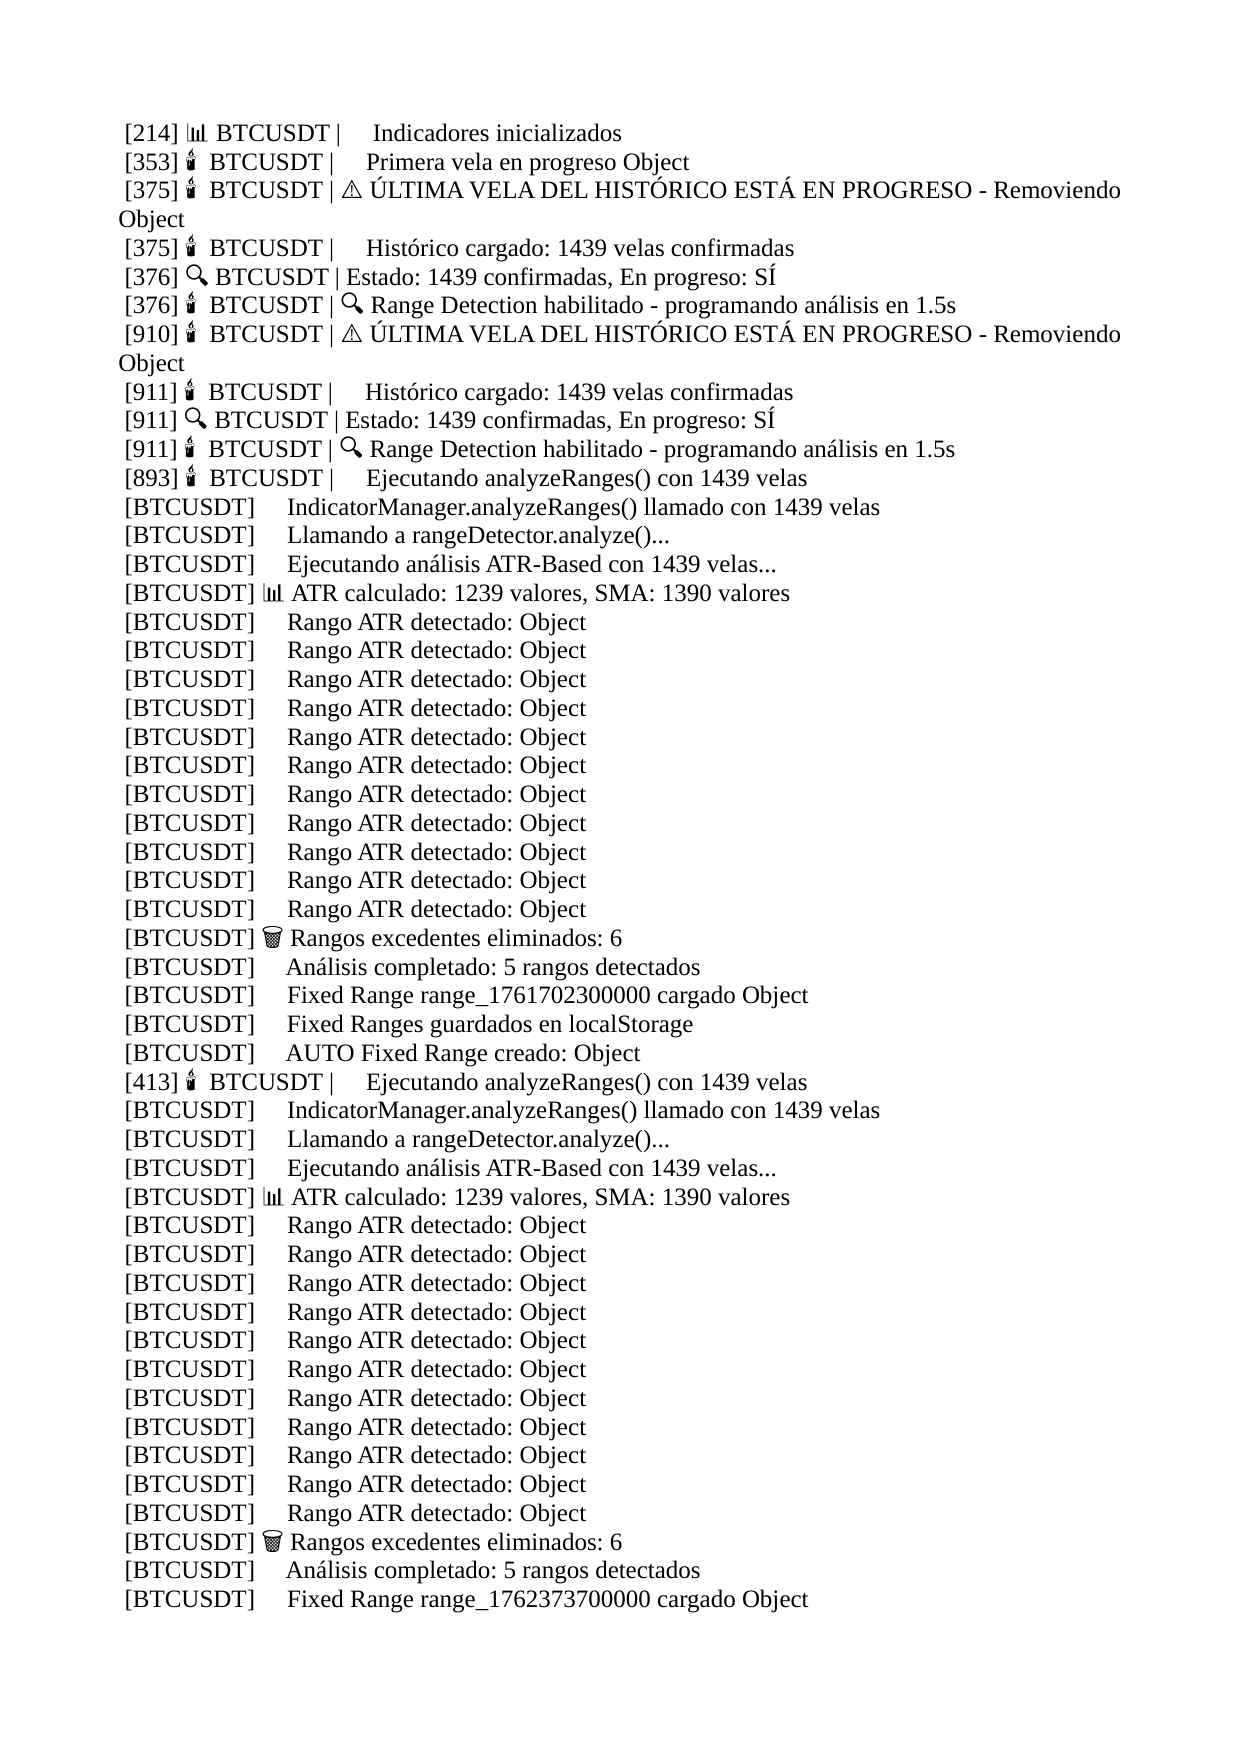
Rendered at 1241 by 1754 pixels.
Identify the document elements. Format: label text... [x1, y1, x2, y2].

text [214] 📊 BTCUSDT | ✅ Indicadores inicializados [118, 118, 1122, 147]
text [BTCUSDT] ✨ Rango ATR detectado: Object [118, 1469, 1122, 1498]
text [BTCUSDT] ✨ Rango ATR detectado: Object [118, 779, 1122, 808]
text [BTCUSDT] ✨ Rango ATR detectado: Object [118, 636, 1122, 664]
text [BTCUSDT] ✨ Rango ATR detectado: Object [118, 1239, 1122, 1268]
text [BTCUSDT] ✅ Llamando a rangeDetector.analyze()... [118, 521, 1122, 549]
text [910] 🕯️ BTCUSDT | ⚠️ ÚLTIMA VELA DEL HISTÓRICO ESTÁ EN PROGRESO - Removiendo Object [118, 319, 1122, 377]
text [BTCUSDT] 📊 ATR calculado: 1239 valores, SMA: 1390 valores [118, 578, 1122, 607]
text [BTCUSDT] ✨ Rango ATR detectado: Object [118, 1326, 1122, 1354]
text [BTCUSDT] ✨ Rango ATR detectado: Object [118, 1211, 1122, 1239]
text [BTCUSDT] ✅ Fixed Range range_1762373700000 cargado Object [118, 1584, 1122, 1613]
text [BTCUSDT] ✨ AUTO Fixed Range creado: Object [118, 1038, 1122, 1067]
text [BTCUSDT] 💾 Fixed Ranges guardados en localStorage [118, 1009, 1122, 1038]
text [BTCUSDT] ✨ Rango ATR detectado: Object [118, 1354, 1122, 1383]
text [BTCUSDT] ✨ Rango ATR detectado: Object [118, 808, 1122, 837]
text [353] 🕯️ BTCUSDT | 🆕 Primera vela en progreso Object [118, 147, 1122, 176]
text [BTCUSDT] ✨ Rango ATR detectado: Object [118, 664, 1122, 693]
text [911] 🕯️ BTCUSDT | ✅ Histórico cargado: 1439 velas confirmadas [118, 377, 1122, 406]
text [BTCUSDT] ✨ Rango ATR detectado: Object [118, 1268, 1122, 1297]
text [BTCUSDT] 📊 ATR calculado: 1239 valores, SMA: 1390 valores [118, 1182, 1122, 1211]
text [893] 🕯️ BTCUSDT | 🚀 Ejecutando analyzeRanges() con 1439 velas [118, 463, 1122, 492]
text [BTCUSDT] ✨ Rango ATR detectado: Object [118, 722, 1122, 751]
text [BTCUSDT] ✨ Rango ATR detectado: Object [118, 1297, 1122, 1326]
text [911] 🔍 BTCUSDT | Estado: 1439 confirmadas, En progreso: SÍ [118, 406, 1122, 434]
text [BTCUSDT] ✨ Rango ATR detectado: Object [118, 1383, 1122, 1412]
text [BTCUSDT] ✅ Fixed Range range_1761702300000 cargado Object [118, 981, 1122, 1009]
text [BTCUSDT] ✨ Rango ATR detectado: Object [118, 894, 1122, 923]
text [BTCUSDT] ✅ Análisis completado: 5 rangos detectados [118, 1556, 1122, 1584]
text [413] 🕯️ BTCUSDT | 🚀 Ejecutando analyzeRanges() con 1439 velas [118, 1067, 1122, 1096]
text [911] 🕯️ BTCUSDT | 🔍 Range Detection habilitado - programando análisis en 1.5s [118, 434, 1122, 463]
text [BTCUSDT] 🎯 IndicatorManager.analyzeRanges() llamado con 1439 velas [118, 1096, 1122, 1124]
text [375] 🕯️ BTCUSDT | ⚠️ ÚLTIMA VELA DEL HISTÓRICO ESTÁ EN PROGRESO - Removiendo Object [118, 176, 1122, 233]
text [BTCUSDT] ✨ Rango ATR detectado: Object [118, 607, 1122, 636]
text [BTCUSDT] ✨ Rango ATR detectado: Object [118, 1412, 1122, 1441]
text [375] 🕯️ BTCUSDT | ✅ Histórico cargado: 1439 velas confirmadas [118, 233, 1122, 262]
text [BTCUSDT] 🔄 Ejecutando análisis ATR-Based con 1439 velas... [118, 549, 1122, 578]
text [BTCUSDT] ✨ Rango ATR detectado: Object [118, 837, 1122, 866]
text [BTCUSDT] ✅ Llamando a rangeDetector.analyze()... [118, 1124, 1122, 1153]
text [BTCUSDT] ✨ Rango ATR detectado: Object [118, 751, 1122, 779]
text [BTCUSDT] 🎯 IndicatorManager.analyzeRanges() llamado con 1439 velas [118, 492, 1122, 521]
text [BTCUSDT] ✨ Rango ATR detectado: Object [118, 1498, 1122, 1527]
text [BTCUSDT] 🗑️ Rangos excedentes eliminados: 6 [118, 1527, 1122, 1556]
text [BTCUSDT] ✨ Rango ATR detectado: Object [118, 866, 1122, 894]
text [376] 🔍 BTCUSDT | Estado: 1439 confirmadas, En progreso: SÍ [118, 262, 1122, 291]
text [376] 🕯️ BTCUSDT | 🔍 Range Detection habilitado - programando análisis en 1.5s [118, 291, 1122, 319]
text [BTCUSDT] 🗑️ Rangos excedentes eliminados: 6 [118, 923, 1122, 952]
text [BTCUSDT] ✅ Análisis completado: 5 rangos detectados [118, 952, 1122, 981]
text [BTCUSDT] 🔄 Ejecutando análisis ATR-Based con 1439 velas... [118, 1153, 1122, 1182]
text [BTCUSDT] ✨ Rango ATR detectado: Object [118, 1441, 1122, 1469]
text [BTCUSDT] ✨ Rango ATR detectado: Object [118, 693, 1122, 722]
